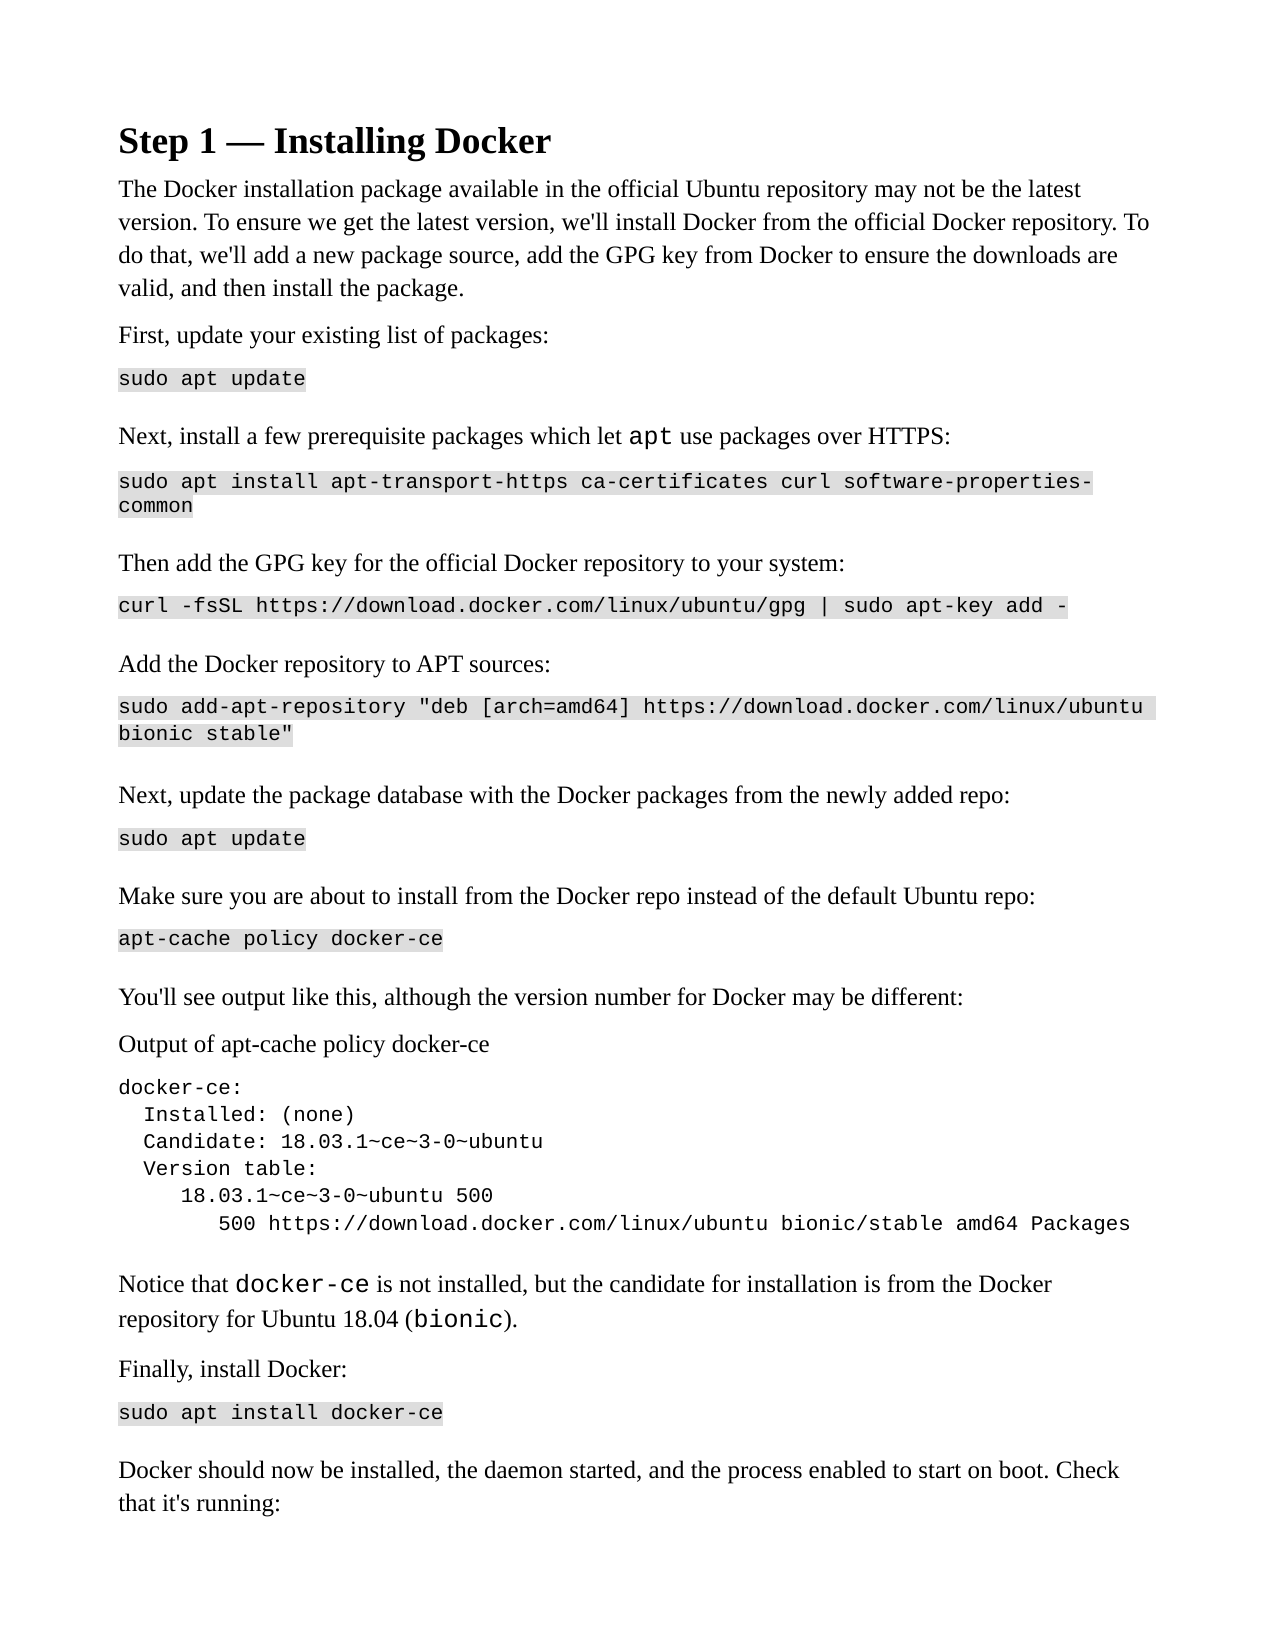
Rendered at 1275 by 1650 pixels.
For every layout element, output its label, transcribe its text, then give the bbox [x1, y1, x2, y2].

text Notice that docker-ce is not installed, but the candidate for installation is from the Docker repository for Ubuntu 18.04 (bionic). [118, 1269, 1157, 1335]
text apt-cache policy docker-ce [118, 928, 1157, 952]
text sudo apt install apt-transport-https ca-certificates curl software-properties-common [118, 471, 1157, 518]
text docker-ce: [118, 1077, 1157, 1100]
text You'll see output like this, although the version number for Docker may be different: [118, 982, 1157, 1010]
text Candidate: 18.03.1~ce~3-0~ubuntu [118, 1131, 1157, 1155]
text 500 https://download.docker.com/linux/ubuntu bionic/stable amd64 Packages [118, 1213, 1157, 1236]
text Version table: [118, 1158, 1157, 1182]
text Make sure you are about to install from the Docker repo instead of the default Ubuntu repo: [118, 881, 1157, 909]
text Add the Docker repository to APT sources: [118, 649, 1157, 677]
text Installed: (none) [118, 1104, 1157, 1128]
subtitle Step 1 — Installing Docker [118, 118, 1157, 161]
text sudo add-apt-repository "deb [arch=amd64] https://download.docker.com/linux/ubuntu bionic stable" [118, 696, 1157, 747]
text sudo apt update [118, 828, 1157, 851]
text The Docker installation package available in the official Ubuntu repository may not be the latest version. To ensure we get the latest version, we'll install Docker from the official Docker repository. To do that, we'll add a new package source, add the GPG key from Docker to ensure the downloads are valid, and then install the package. [118, 174, 1157, 302]
text Docker should now be installed, the daemon started, and the process enabled to start on boot. Check that it's running: [118, 1455, 1157, 1517]
text Then add the GPG key for the official Docker repository to your system: [118, 548, 1157, 577]
text sudo apt update [118, 368, 1157, 392]
text Output of apt-cache policy docker-ce [118, 1029, 1157, 1058]
text curl -fsSL https://download.docker.com/linux/ubuntu/gpg | sudo apt-key add - [118, 596, 1157, 619]
text Finally, install Docker: [118, 1354, 1157, 1383]
text First, update your existing list of packages: [118, 320, 1157, 349]
text Next, install a few prerequisite packages which let apt use packages over HTTPS: [118, 421, 1157, 452]
text Next, update the package database with the Docker packages from the newly added repo: [118, 780, 1157, 809]
text sudo apt install docker-ce [118, 1402, 1157, 1426]
text 18.03.1~ce~3-0~ubuntu 500 [118, 1186, 1157, 1209]
